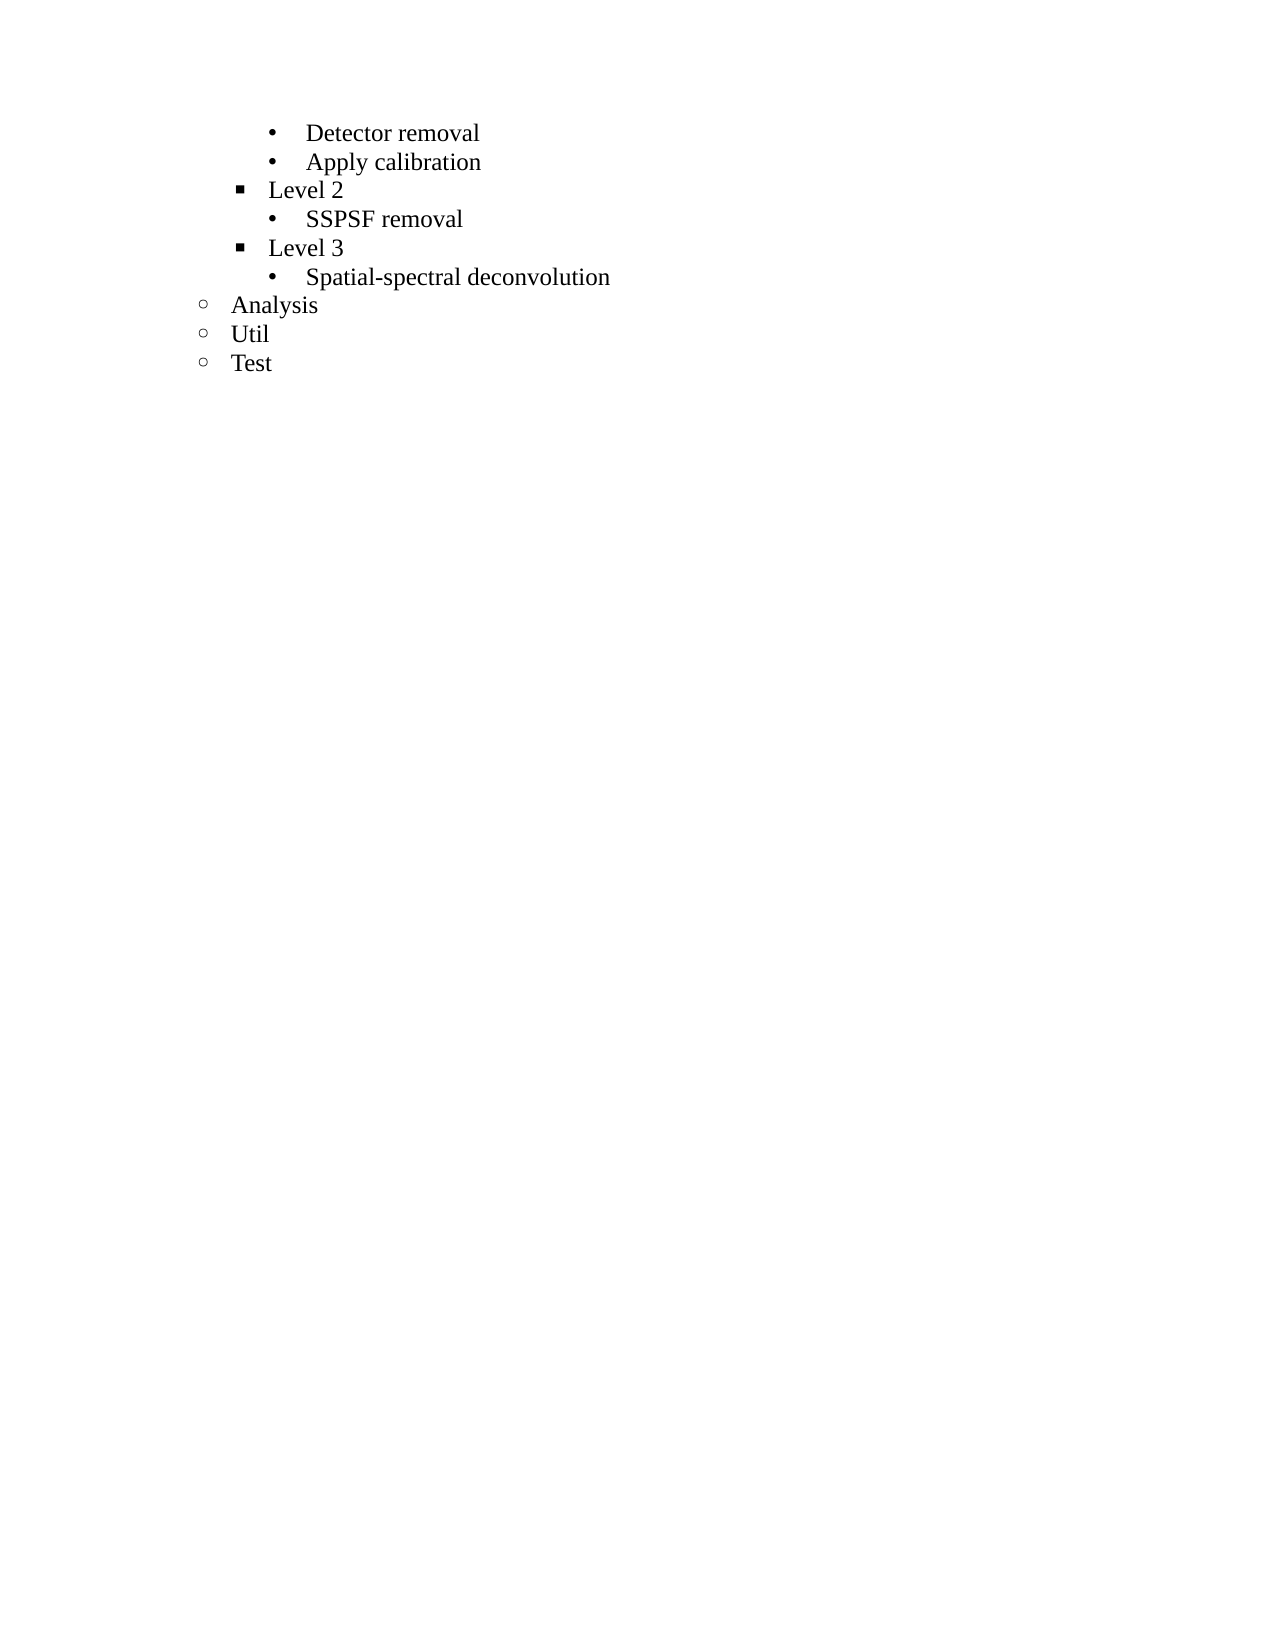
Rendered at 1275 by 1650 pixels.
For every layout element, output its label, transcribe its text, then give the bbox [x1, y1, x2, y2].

list SSPSF removal [268, 204, 1157, 233]
list Spatial-spectral deconvolution [268, 262, 1157, 291]
list Detector removal [268, 118, 1157, 147]
list Util [193, 319, 1157, 348]
list Level 2 [231, 176, 1157, 204]
list Level 3 [231, 233, 1157, 262]
list Test [193, 348, 1157, 377]
list Analysis [193, 291, 1157, 319]
list Apply calibration [268, 147, 1157, 176]
